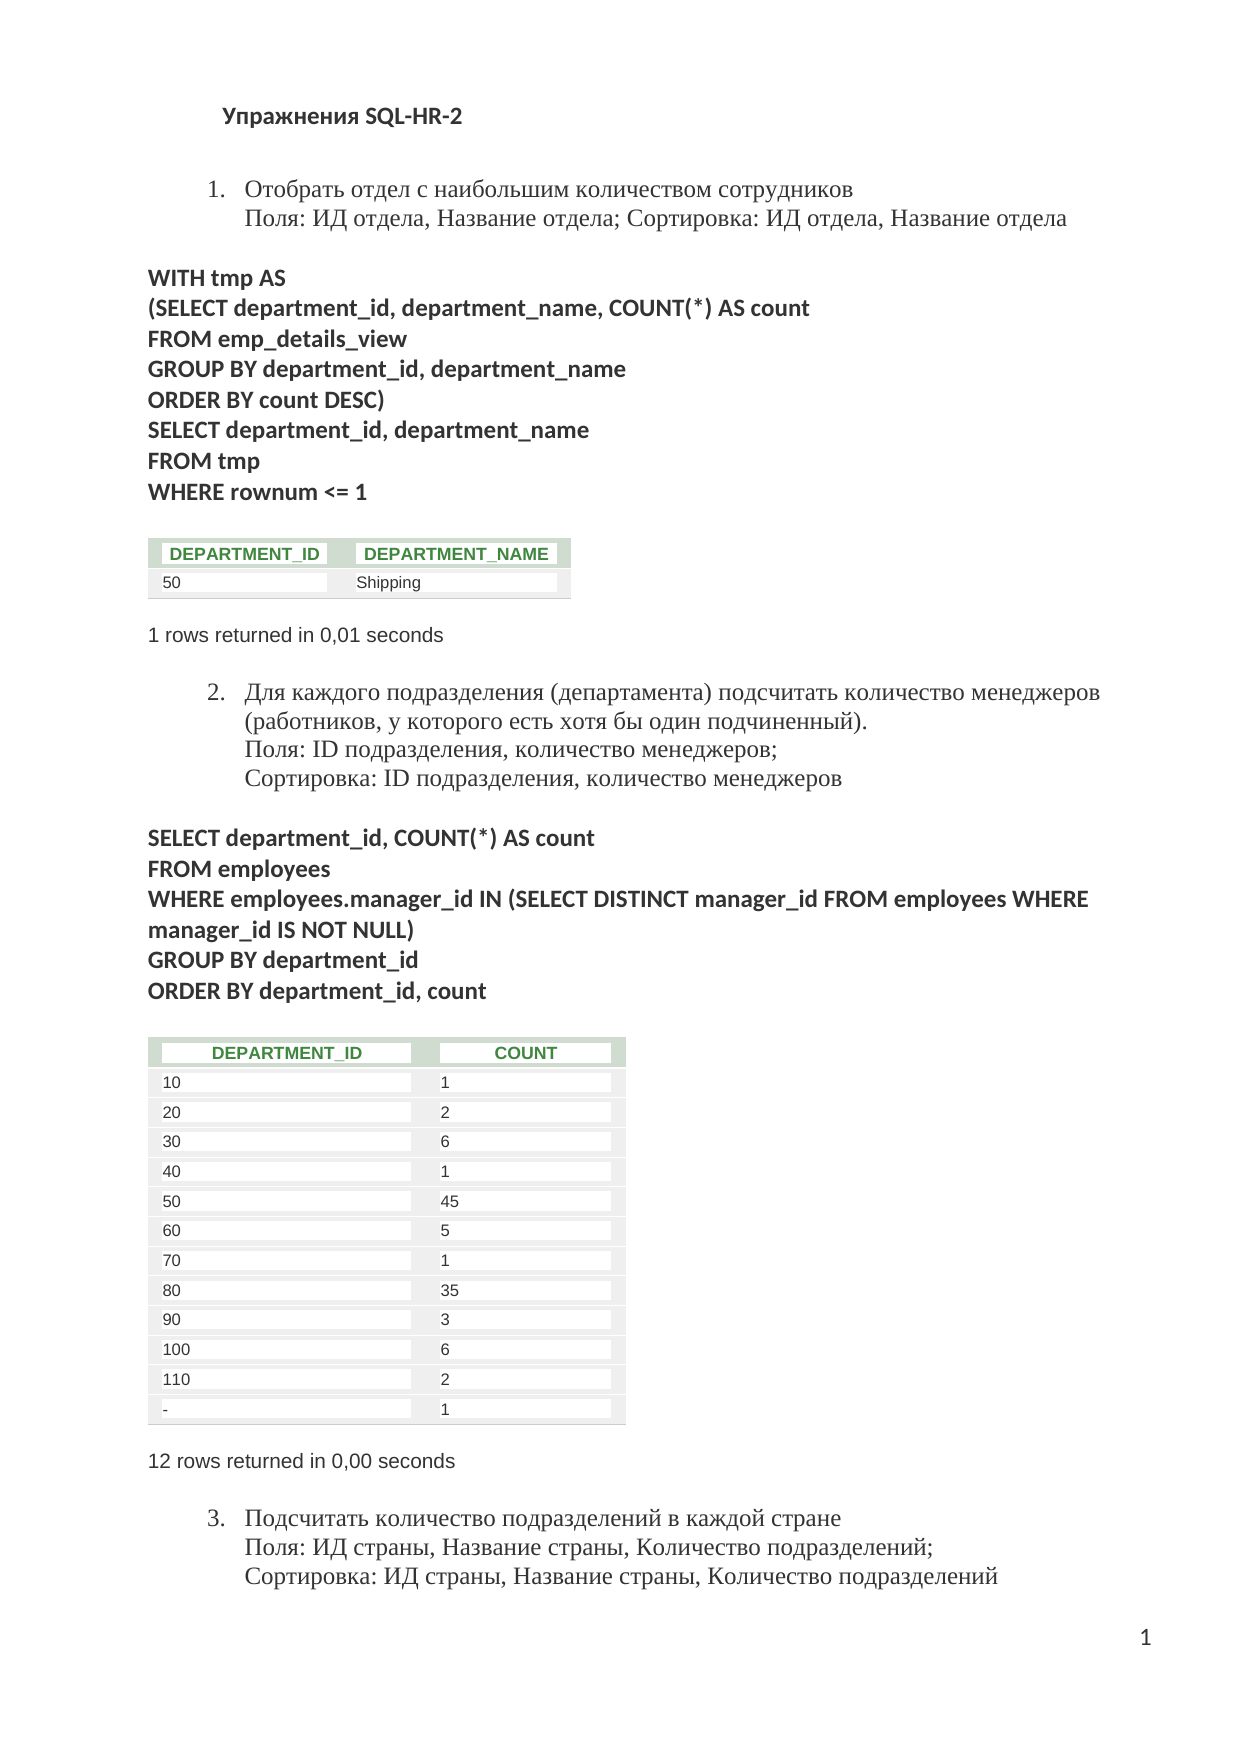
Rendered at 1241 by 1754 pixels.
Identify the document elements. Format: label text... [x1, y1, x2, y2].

table_cell 110 [148, 1365, 426, 1394]
table_cell 1 [426, 1069, 626, 1097]
table_cell 80 [148, 1276, 426, 1305]
text ORDER BY count DESC) [148, 384, 1152, 414]
text WHERE rownum <= 1 [148, 476, 1152, 506]
table_cell 6 [426, 1336, 626, 1364]
table_header COUNT [426, 1037, 626, 1067]
text WITH tmp AS [148, 262, 1152, 292]
text SELECT department_id, COUNT(*) AS count [148, 823, 1152, 853]
table_cell 90 [148, 1306, 426, 1335]
text SELECT department_id, department_name [148, 414, 1152, 445]
table_header DEPARTMENT_ID [148, 538, 341, 568]
table_cell 30 [148, 1128, 426, 1157]
table_cell 1 [426, 1247, 626, 1275]
table_cell 3 [426, 1306, 626, 1335]
text FROM emp_details_view [148, 323, 1152, 353]
table_cell 60 [148, 1217, 426, 1246]
table_cell 100 [148, 1336, 426, 1364]
text (SELECT department_id, department_name, COUNT(*) AS count [148, 292, 1152, 323]
table_cell 70 [148, 1247, 426, 1275]
list Для каждого подразделения (департамента) подсчитать количество менеджеров (работников, у которого есть хотя бы один подчиненный). Поля: ID подразделения, количество менеджеров; Сортировка: ID подразделения, количество менеджеров [207, 677, 1152, 792]
text FROM tmp [148, 445, 1152, 476]
text WHERE employees.manager_id IN (SELECT DISTINCT manager_id FROM employees WHERE manager_id IS NOT NULL) [148, 884, 1152, 945]
table_header DEPARTMENT_ID [148, 1037, 426, 1067]
table_cell 45 [426, 1187, 626, 1216]
text GROUP BY department_id, department_name [148, 353, 1152, 384]
table_cell - [148, 1395, 426, 1424]
text GROUP BY department_id [148, 945, 1152, 975]
text Упражнения SQL-HR-2 [185, 100, 1152, 131]
table_cell 1 [426, 1395, 626, 1424]
table_cell 40 [148, 1158, 426, 1186]
table_cell Shipping [341, 569, 571, 598]
table_cell 50 [148, 569, 341, 598]
text ORDER BY department_id, count [148, 975, 1152, 1006]
list Подсчитать количество подразделений в каждой стране Поля: ИД страны, Название страны, Количество подразделений; Сортировка: ИД страны, Название страны, Количество подразделений [207, 1503, 1152, 1589]
table_cell 10 [148, 1069, 426, 1097]
table_cell 20 [148, 1098, 426, 1127]
table_cell 2 [426, 1098, 626, 1127]
table_cell 35 [426, 1276, 626, 1305]
list Отобрать отдел с наибольшим количеством сотрудников Поля: ИД отдела, Название отдела; Сортировка: ИД отдела, Название отдела [207, 174, 1152, 231]
table_cell 5 [426, 1217, 626, 1246]
table_cell 1 [426, 1158, 626, 1186]
table_cell 50 [148, 1187, 426, 1216]
text FROM employees [148, 853, 1152, 884]
table_cell 2 [426, 1365, 626, 1394]
table_header DEPARTMENT_NAME [341, 538, 571, 568]
table_cell 6 [426, 1128, 626, 1157]
